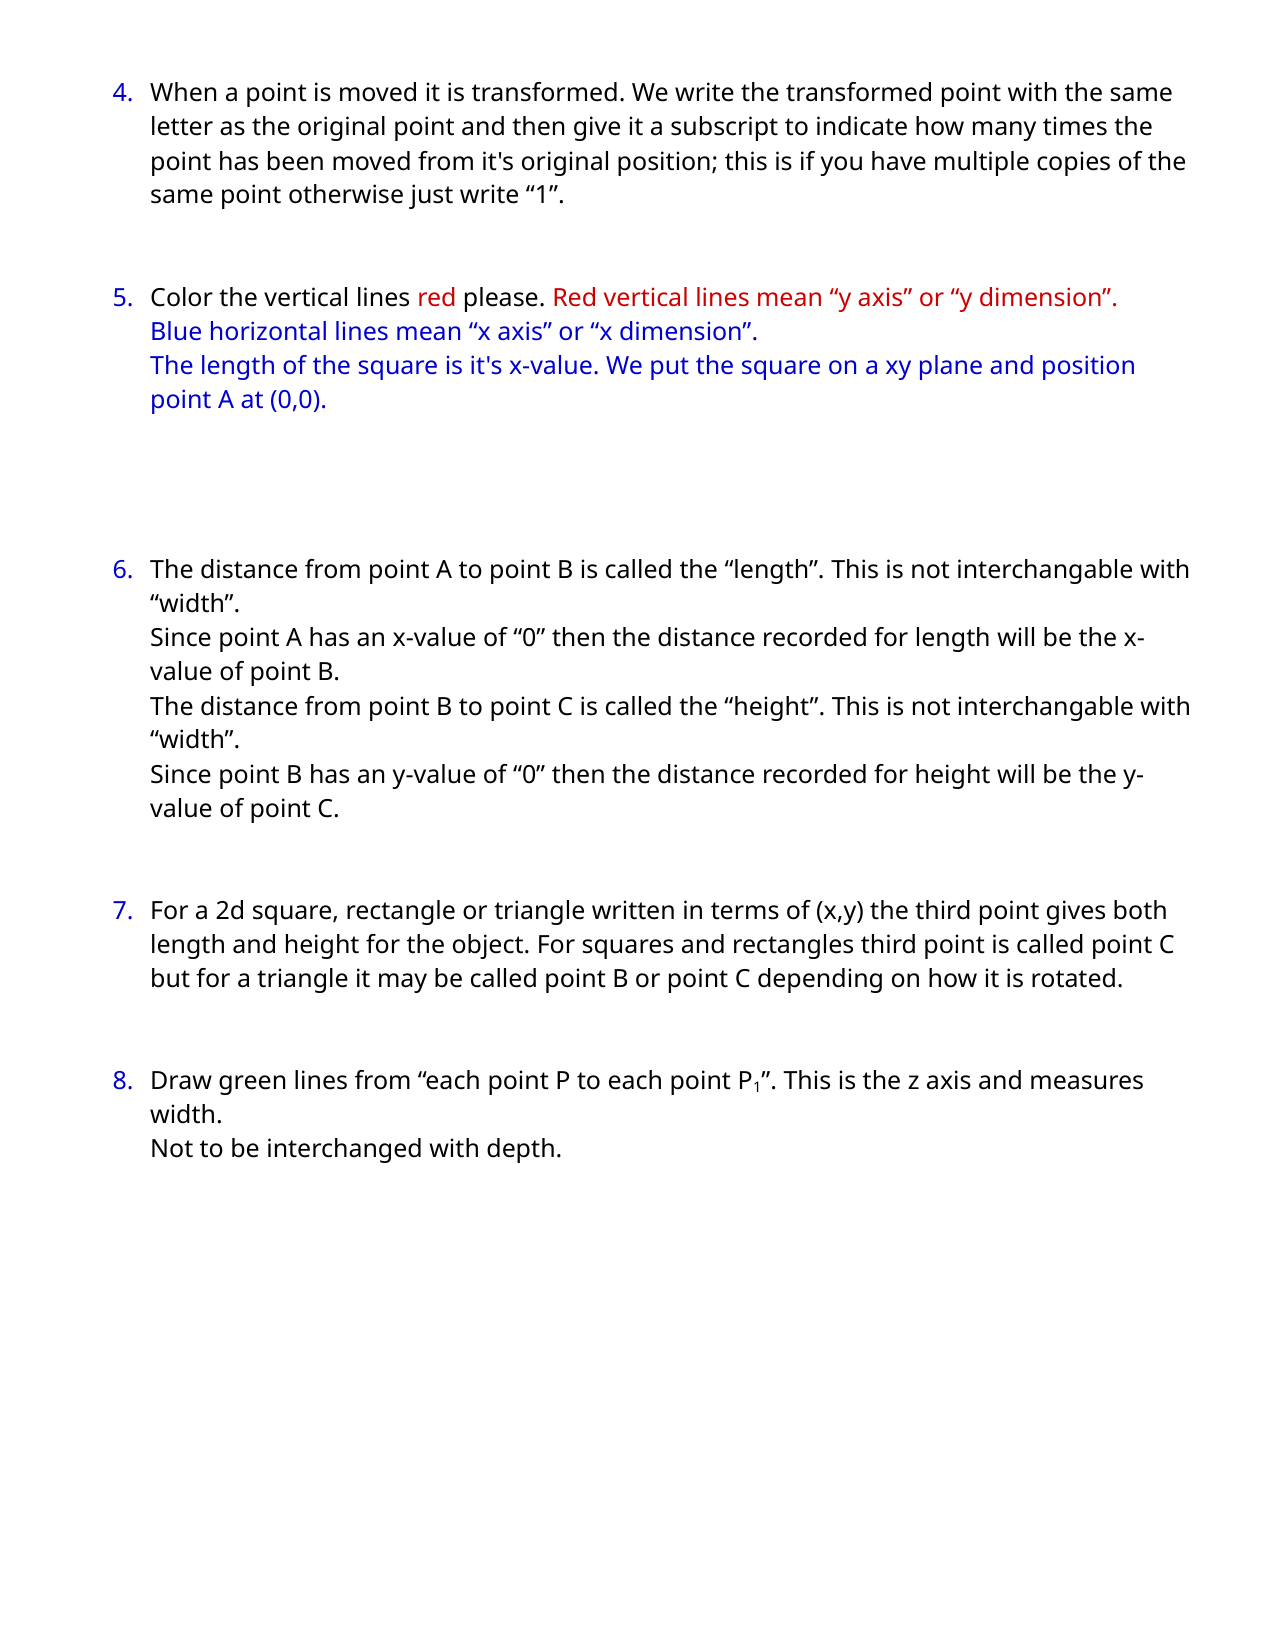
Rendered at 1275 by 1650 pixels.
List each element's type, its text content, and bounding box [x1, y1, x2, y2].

list Color the vertical lines red please. Red vertical lines mean “y axis” or “y dimension”. [112, 279, 1200, 313]
list The distance from point A to point B is called the “length”. This is not interchangable with “width”. [112, 552, 1200, 620]
list Draw green lines from “each point P to each point P1”. This is the z axis and measures width. [112, 1063, 1200, 1131]
list Blue horizontal lines mean “x axis” or “x dimension”. [112, 313, 1200, 347]
list The length of the square is it's x-value. We put the square on a xy plane and position point A at (0,0). [112, 347, 1200, 416]
list Not to be interchanged with depth. [112, 1131, 1200, 1165]
list When a point is moved it is transformed. We write the transformed point with the same letter as the original point and then give it a subscript to indicate how many times the point has been moved from it's original position; this is if you have multiple copies of the same point otherwise just write “1”. [112, 75, 1200, 211]
list For a 2d square, rectangle or triangle written in terms of (x,y) the third point gives both length and height for the object. For squares and rectangles third point is called point C but for a triangle it may be called point B or point C depending on how it is rotated. [112, 892, 1200, 995]
list The distance from point B to point C is called the “height”. This is not interchangable with “width”. [112, 688, 1200, 756]
list Since point A has an x-value of “0” then the distance recorded for length will be the x-value of point B. [112, 620, 1200, 688]
list Since point B has an y-value of “0” then the distance recorded for height will be the y-value of point C. [112, 756, 1200, 824]
